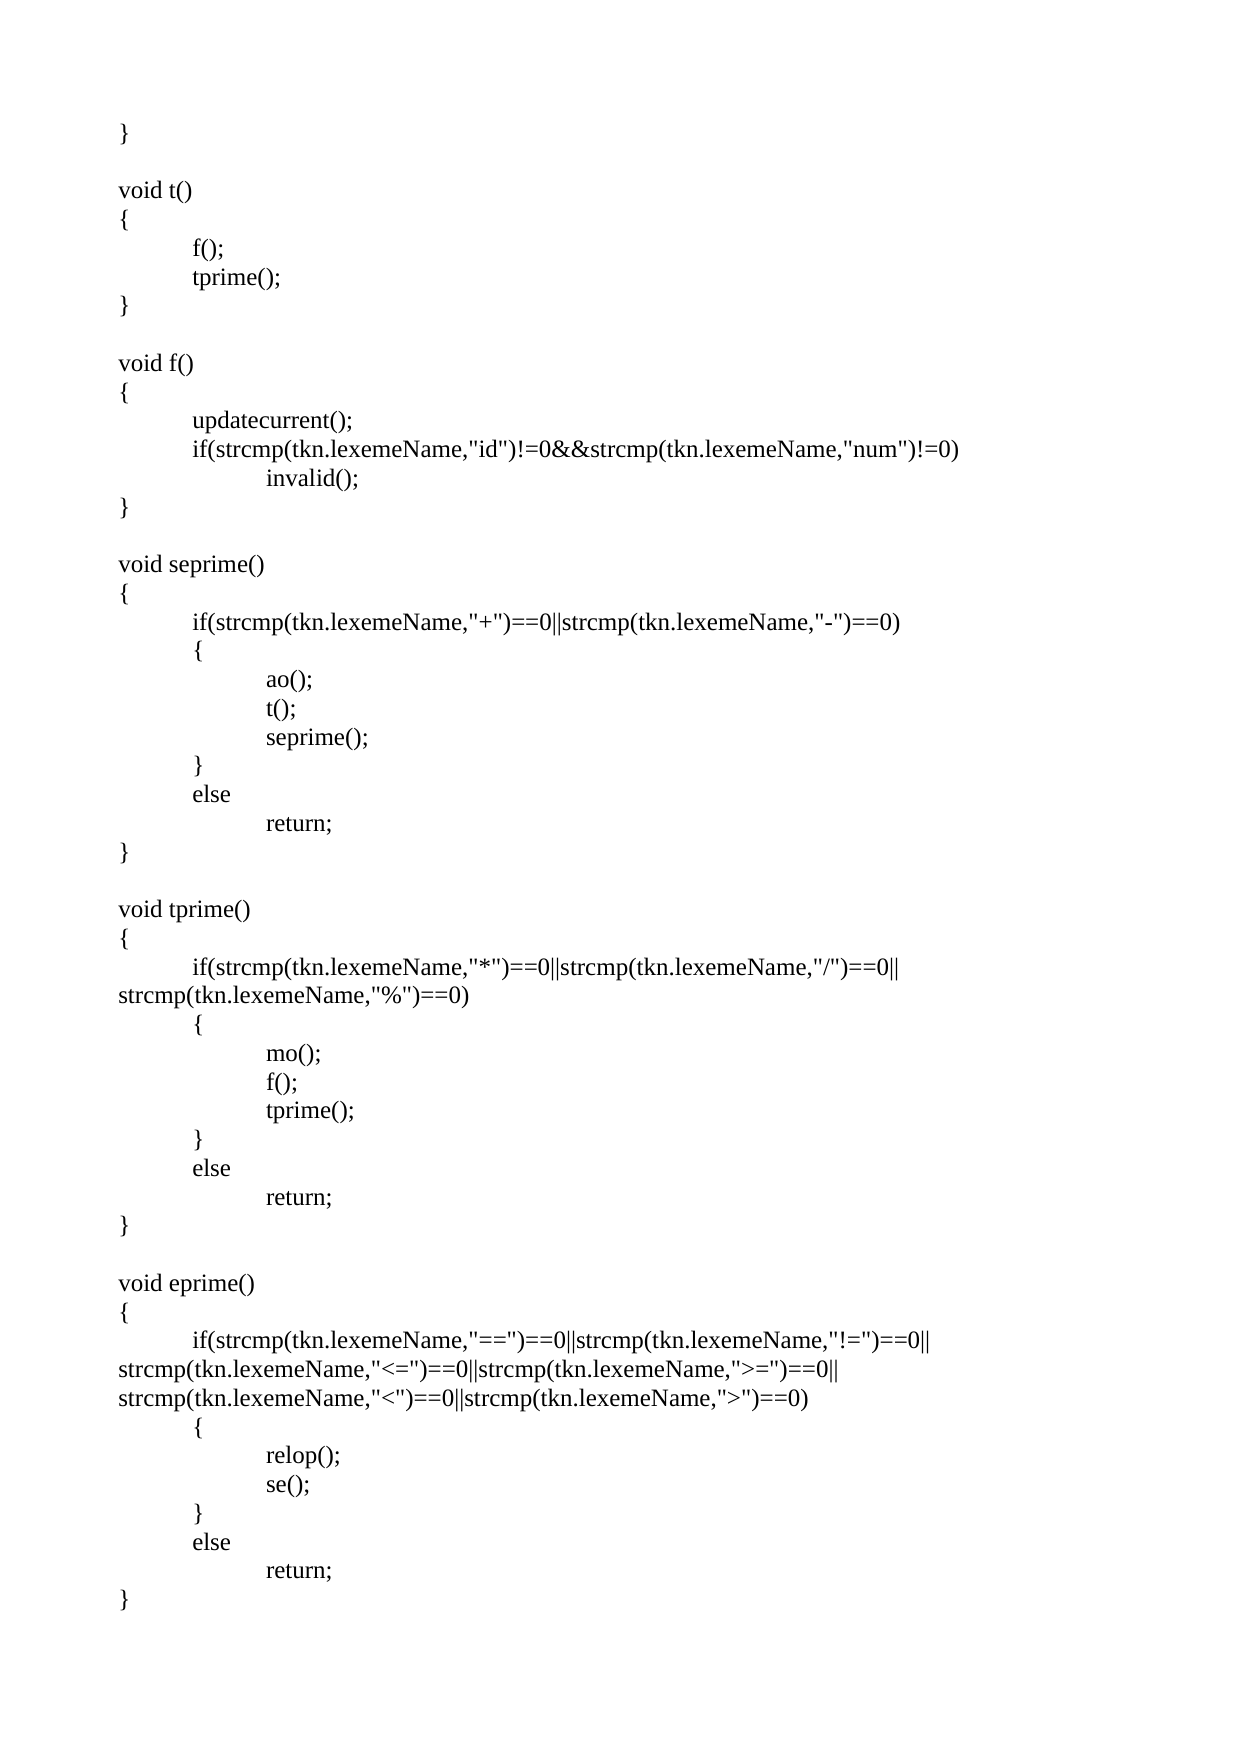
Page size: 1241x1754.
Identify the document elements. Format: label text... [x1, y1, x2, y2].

text } [118, 291, 1122, 319]
text return; [118, 1556, 1122, 1584]
text else [118, 1153, 1122, 1182]
text void tprime() [118, 894, 1122, 923]
text invalid(); [118, 463, 1122, 492]
text } [118, 492, 1122, 521]
text return; [118, 1182, 1122, 1211]
text t(); [118, 693, 1122, 722]
text else [118, 779, 1122, 808]
text relop(); [118, 1441, 1122, 1469]
text } [118, 1211, 1122, 1239]
text f(); [118, 1067, 1122, 1096]
text } [118, 1498, 1122, 1527]
text void seprime() [118, 549, 1122, 578]
text else [118, 1527, 1122, 1556]
text updatecurrent(); [118, 406, 1122, 434]
text if(strcmp(tkn.lexemeName,"==")==0||strcmp(tkn.lexemeName,"!=")==0||strcmp(tkn.lexemeName,"<=")==0||strcmp(tkn.lexemeName,">=")==0||strcmp(tkn.lexemeName,"<")==0||strcmp(tkn.lexemeName,">")==0) [118, 1326, 1122, 1412]
text void t() [118, 176, 1122, 204]
text } [118, 118, 1122, 147]
text { [118, 377, 1122, 406]
text mo(); [118, 1038, 1122, 1067]
text } [118, 1584, 1122, 1613]
text tprime(); [118, 1096, 1122, 1124]
text if(strcmp(tkn.lexemeName,"*")==0||strcmp(tkn.lexemeName,"/")==0||strcmp(tkn.lexemeName,"%")==0) [118, 952, 1122, 1009]
text { [118, 1412, 1122, 1441]
text void f() [118, 348, 1122, 377]
text } [118, 751, 1122, 779]
text se(); [118, 1469, 1122, 1498]
text f(); [118, 233, 1122, 262]
text { [118, 636, 1122, 664]
text if(strcmp(tkn.lexemeName,"id")!=0&&strcmp(tkn.lexemeName,"num")!=0) [118, 434, 1122, 463]
text ao(); [118, 664, 1122, 693]
text } [118, 837, 1122, 866]
text return; [118, 808, 1122, 837]
text { [118, 1297, 1122, 1326]
text } [118, 1124, 1122, 1153]
text seprime(); [118, 722, 1122, 751]
text if(strcmp(tkn.lexemeName,"+")==0||strcmp(tkn.lexemeName,"-")==0) [118, 607, 1122, 636]
text { [118, 204, 1122, 233]
text tprime(); [118, 262, 1122, 291]
text void eprime() [118, 1268, 1122, 1297]
text { [118, 578, 1122, 607]
text { [118, 1009, 1122, 1038]
text { [118, 923, 1122, 952]
